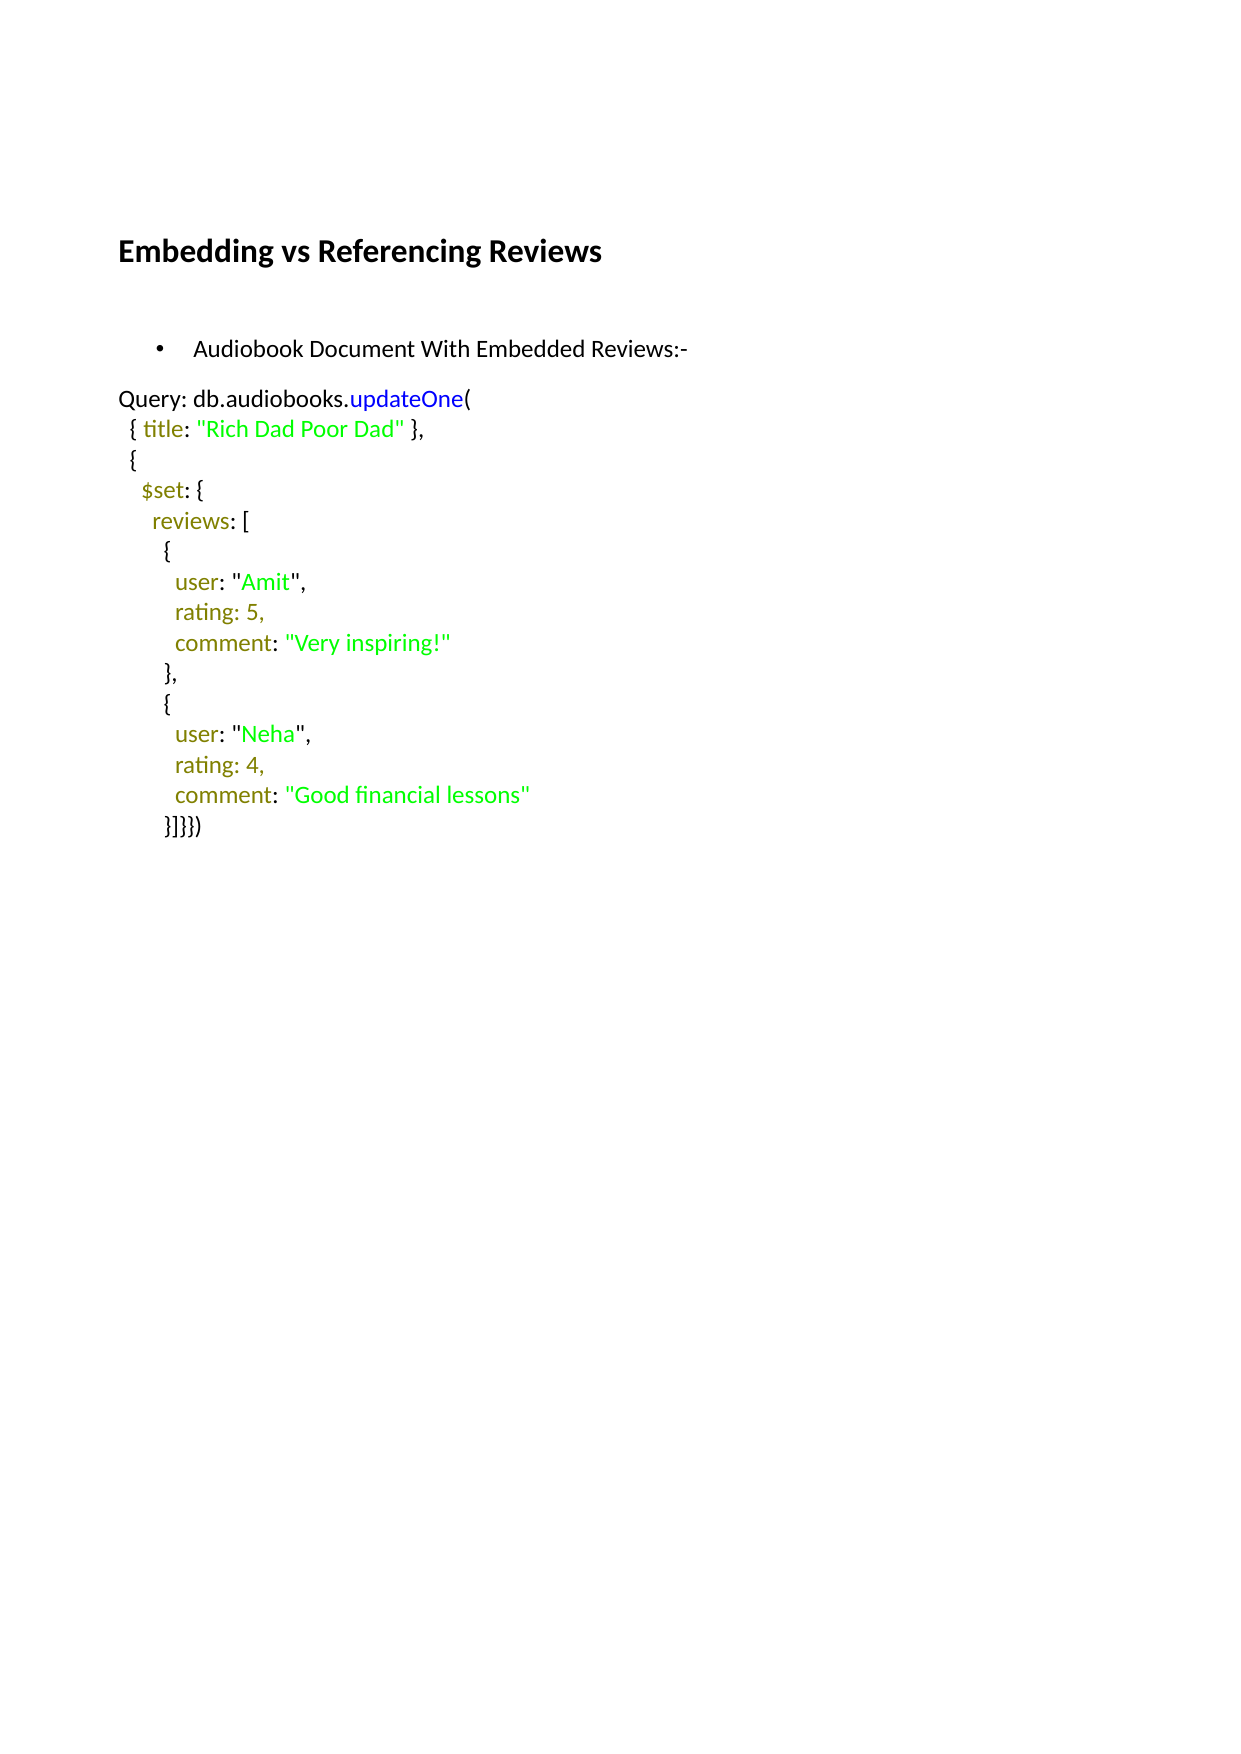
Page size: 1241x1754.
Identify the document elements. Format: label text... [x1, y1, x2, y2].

text user: "Neha", [118, 719, 1122, 749]
text }]}}) [118, 810, 1122, 841]
text { title: "Rich Dad Poor Dad" }, [118, 413, 1122, 444]
text rating: 5, [118, 597, 1122, 627]
subtitle Embedding vs Referencing Reviews [118, 231, 1122, 271]
list Audiobook Document With Embedded Reviews:- [156, 333, 1122, 364]
text comment: "Good financial lessons" [118, 780, 1122, 810]
text $set: { [118, 474, 1122, 505]
text { [118, 688, 1122, 719]
text comment: "Very inspiring!" [118, 627, 1122, 658]
text { [118, 444, 1122, 474]
text user: "Amit", [118, 566, 1122, 597]
text Query: db.audiobooks.updateOne( [118, 383, 1122, 413]
text { [118, 536, 1122, 566]
text }, [118, 658, 1122, 688]
text rating: 4, [118, 749, 1122, 780]
text reviews: [ [118, 505, 1122, 536]
